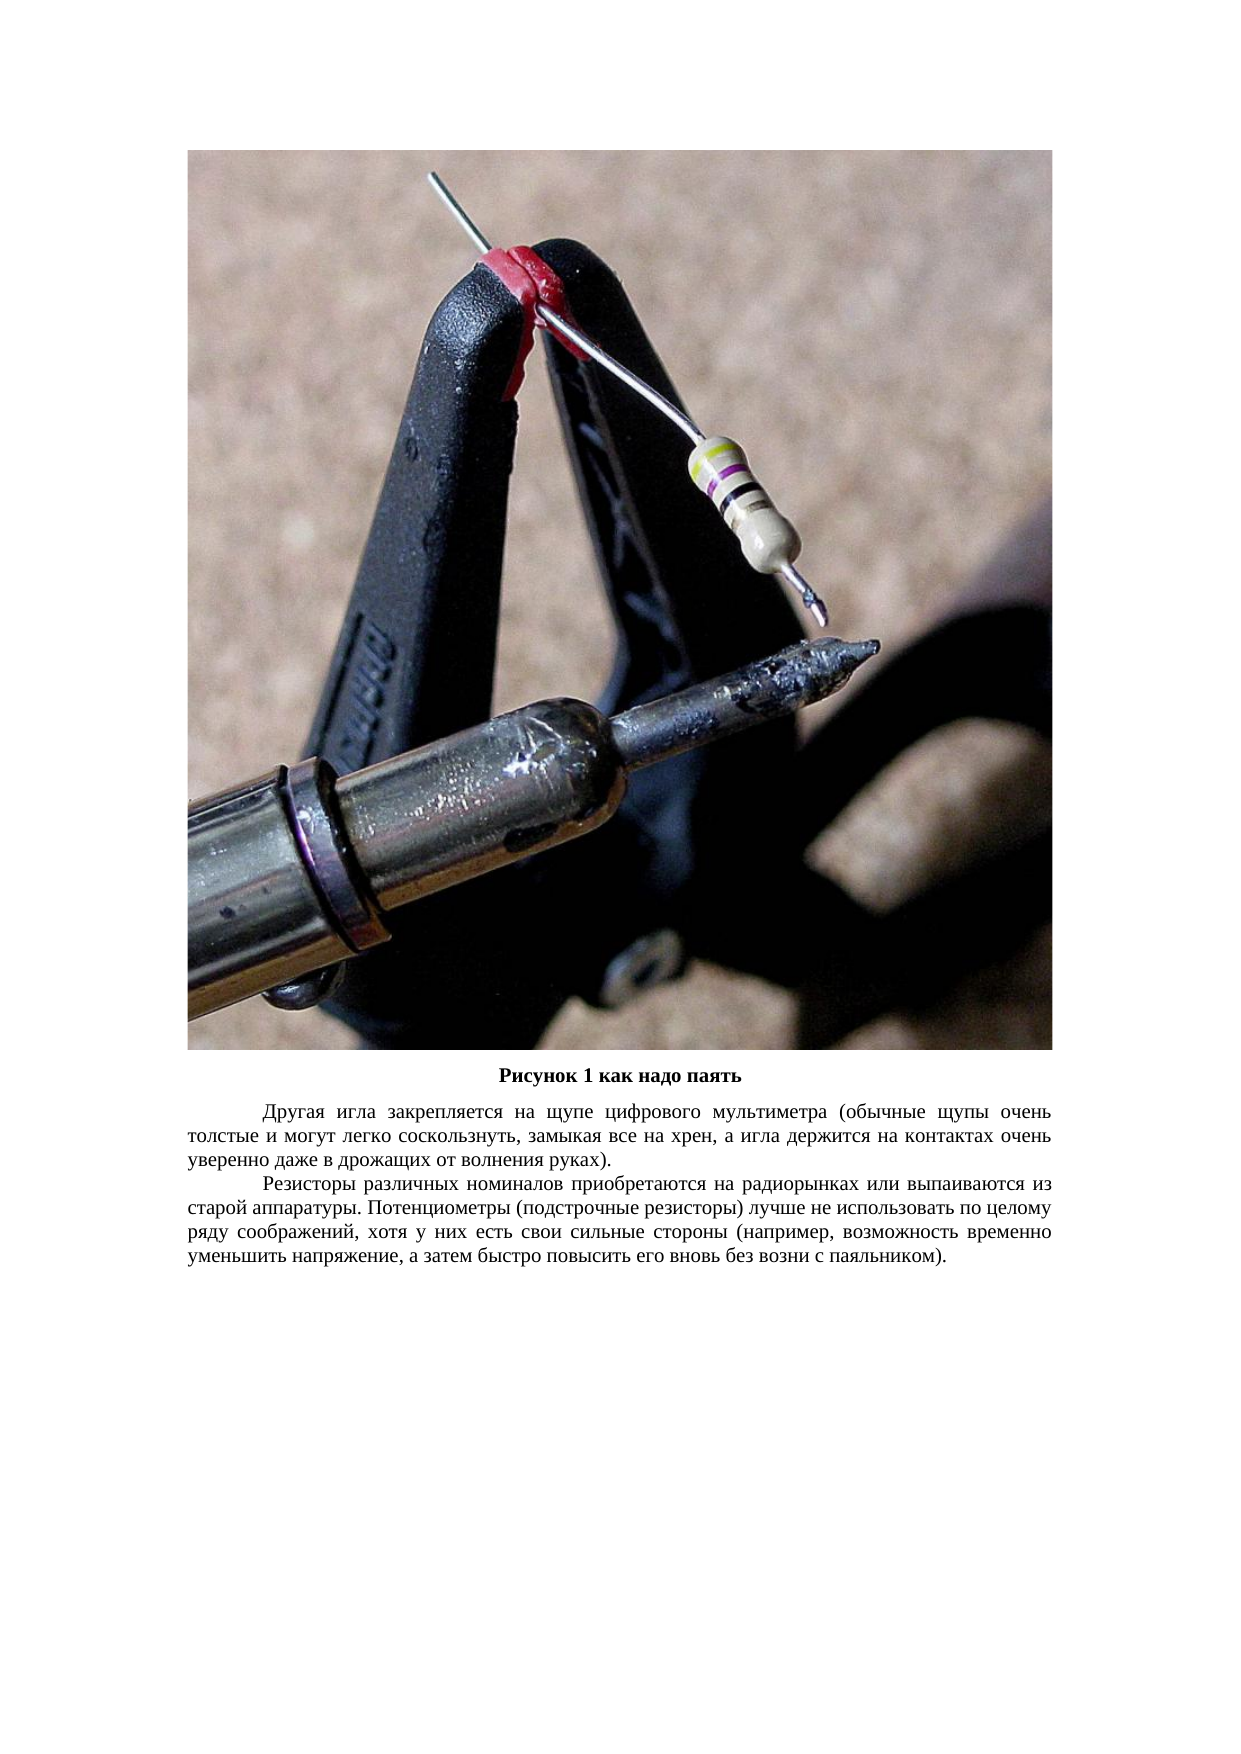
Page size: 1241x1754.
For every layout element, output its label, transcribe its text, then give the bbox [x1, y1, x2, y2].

picture [187, 150, 1053, 1050]
text Другая игла закрепляется на щупе цифрового мультиметра (обычные щупы очень толстые и могут легко соскользнуть, замыкая все на хрен, а игла держится на контактах очень уверенно даже в дрожащих от волнения руках). [187, 1099, 1053, 1171]
text Рисунок 1 как надо паять [187, 1062, 1053, 1087]
text Резисторы различных номиналов приобретаются на радиорынках или выпаиваются из старой аппаратуры. Потенциометры (подстрочные резисторы) лучше не использовать по целому ряду соображений, хотя у них есть свои сильные стороны (например, возможность временно уменьшить напряжение, а затем быстро повысить его вновь без возни с паяльником). [187, 1171, 1053, 1267]
